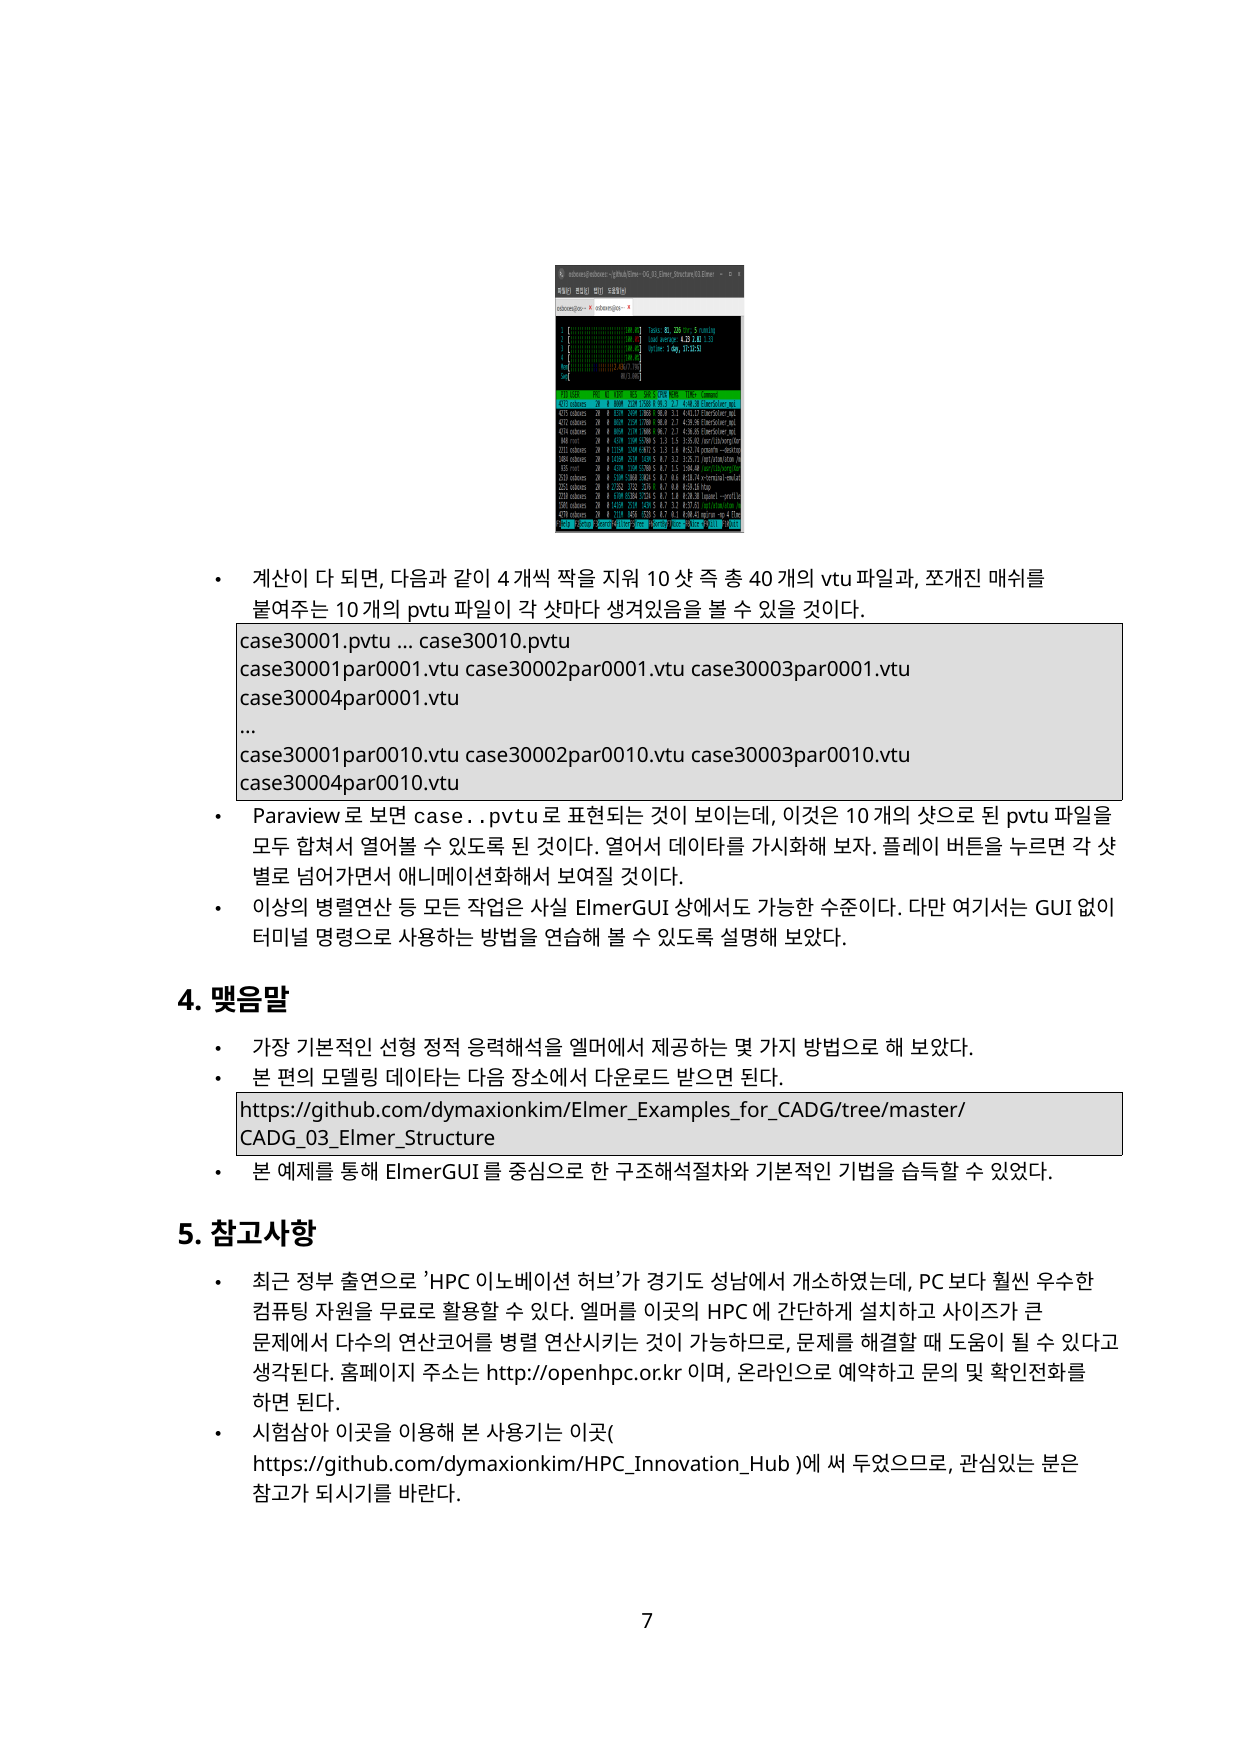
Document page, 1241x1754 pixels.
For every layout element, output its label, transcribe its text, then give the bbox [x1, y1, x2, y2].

text case30001par0001.vtu case30002par0001.vtu case30003par0001.vtu case30004par0001.vtu [237, 652, 1122, 708]
text ... [237, 708, 1122, 737]
list Paraview로 보면 case..pvtu로 표현되는 것이 보이는데, 이것은 10개의 샷으로 된 pvtu 파일을 모두 합쳐서 열어볼 수 있도록 된 것이다. 열어서 데이타를 가시화해 보자. 플레이 버튼을 누르면 각 샷 별로 넘어가면서 애니메이션화해서 보여질 것이다. [215, 800, 1122, 891]
list 최근 정부 출연으로 ’HPC 이노베이션 허브’가 경기도 성남에서 개소하였는데, PC보다 훨씬 우수한 컴퓨팅 자원을 무료로 활용할 수 있다. 엘머를 이곳의 HPC에 간단하게 설치하고 사이즈가 큰 문제에서 다수의 연산코어를 병렬 연산시키는 것이 가능하므로, 문제를 해결할 때 도움이 될 수 있다고 생각된다. 홈페이지 주소는 http://openhpc.or.kr 이며, 온라인으로 예약하고 문의 및 확인전화를 하면 된다. [215, 1265, 1122, 1417]
list 계산이 다 되면, 다음과 같이 4개씩 짝을 지워 10샷 즉 총 40개의 vtu파일과, 쪼개진 매쉬를 붙여주는 10개의 pvtu파일이 각 샷마다 생겨있음을 볼 수 있을 것이다. [215, 562, 1122, 623]
subtitle 5. 참고사항 [177, 1210, 1122, 1253]
text https://github.com/dymaxionkim/Elmer_Examples_for_CADG/tree/master/CADG_03_Elmer_Structure [237, 1093, 1122, 1155]
list 본 예제를 통해 ElmerGUI를 중심으로 한 구조해석절차와 기본적인 기법을 습득할 수 있었다. [215, 1155, 1122, 1185]
text case30001.pvtu ... case30010.pvtu [237, 624, 1122, 652]
list 이상의 병렬연산 등 모든 작업은 사실 ElmerGUI 상에서도 가능한 수준이다. 다만 여기서는 GUI 없이 터미널 명령으로 사용하는 방법을 연습해 볼 수 있도록 설명해 보았다. [215, 891, 1122, 951]
picture [555, 265, 745, 533]
text case30001par0010.vtu case30002par0010.vtu case30003par0010.vtu case30004par0010.vtu [237, 737, 1122, 800]
list 시험삼아 이곳을 이용해 본 사용기는 이곳( https://github.com/dymaxionkim/HPC_Innovation_Hub )에 써 두었으므로, 관심있는 분은 참고가 되시기를 바란다. [215, 1417, 1122, 1508]
list 가장 기본적인 선형 정적 응력해석을 엘머에서 제공하는 몇 가지 방법으로 해 보았다. [215, 1031, 1122, 1062]
subtitle 4. 맺음말 [177, 976, 1122, 1019]
list 본 편의 모델링 데이타는 다음 장소에서 다운로드 받으면 된다. [215, 1062, 1122, 1092]
